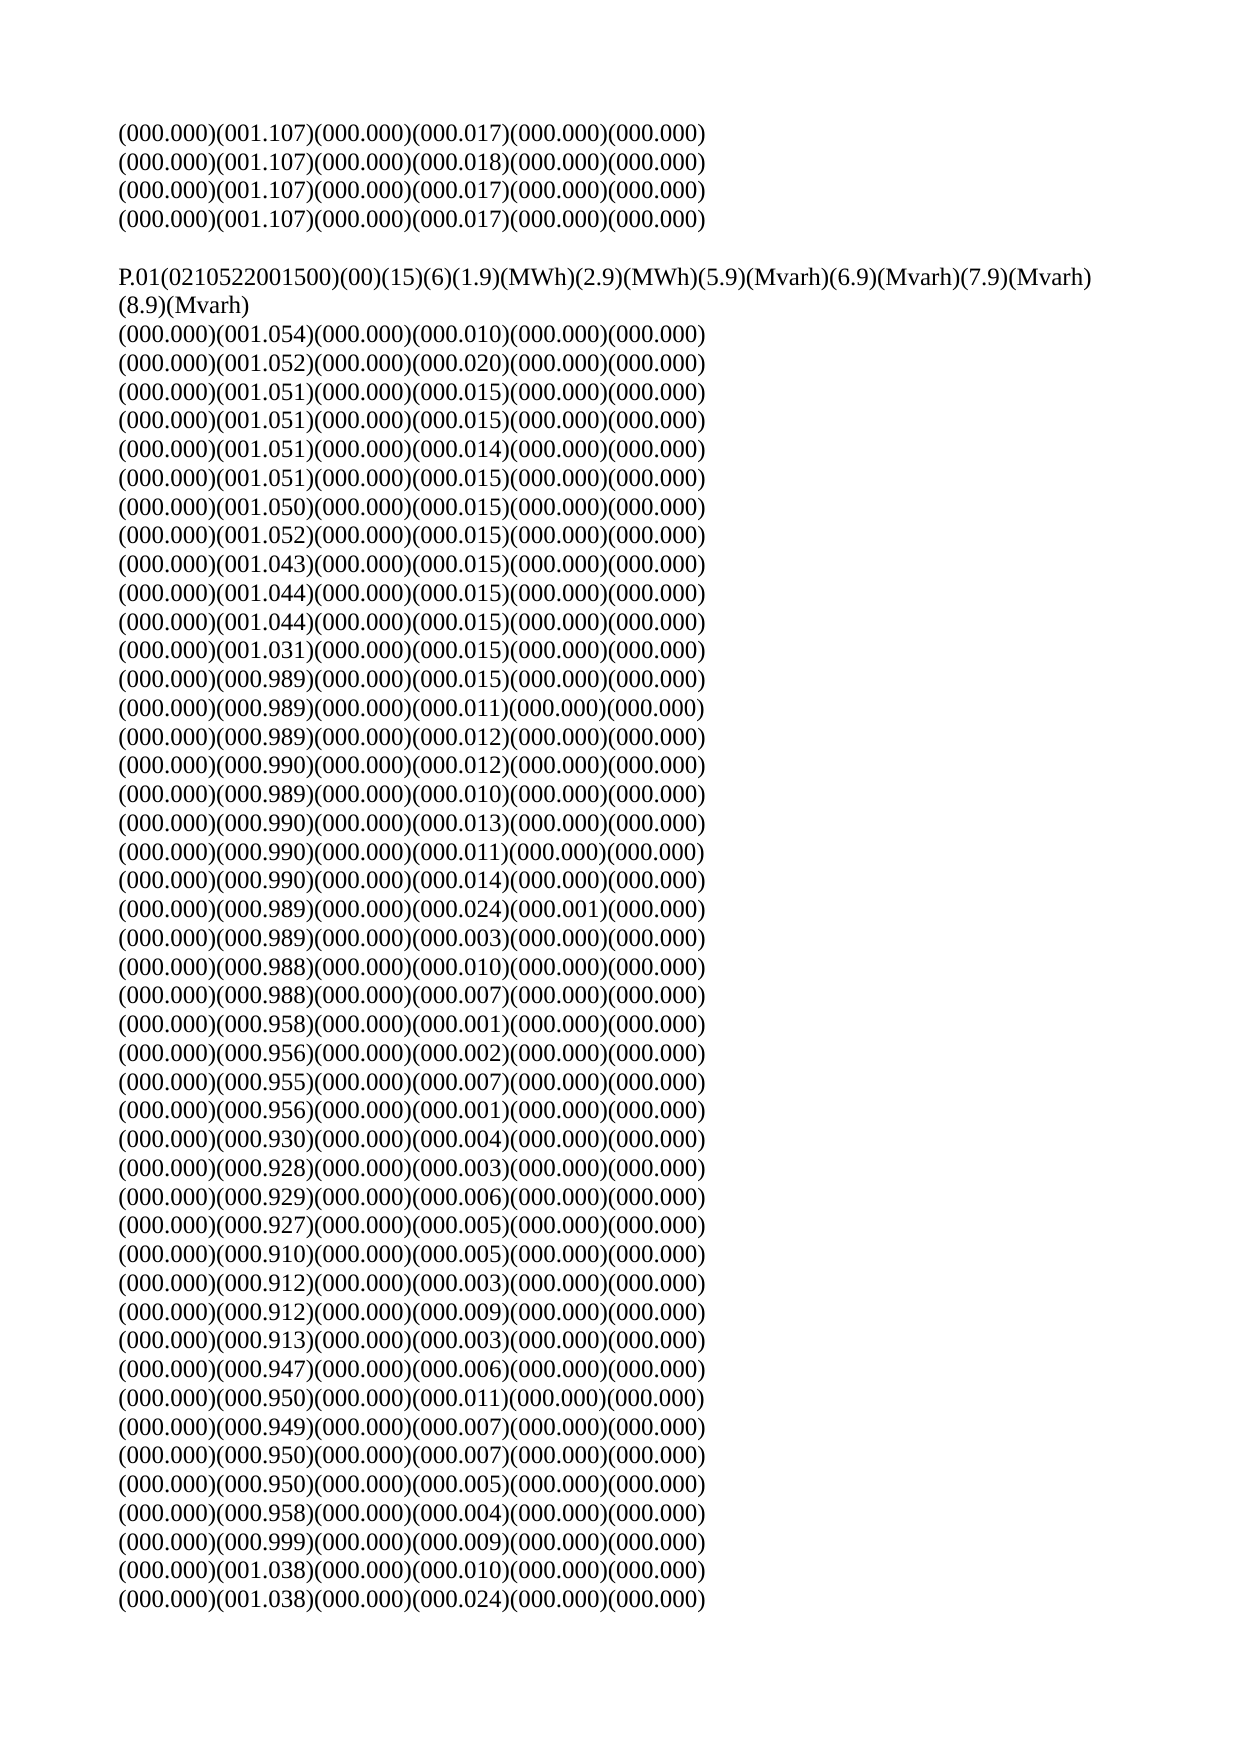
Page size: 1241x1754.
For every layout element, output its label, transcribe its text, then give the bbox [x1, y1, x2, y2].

text (000.000)(000.910)(000.000)(000.005)(000.000)(000.000) [118, 1239, 1122, 1268]
text (000.000)(001.044)(000.000)(000.015)(000.000)(000.000) [118, 607, 1122, 636]
text (000.000)(000.990)(000.000)(000.013)(000.000)(000.000) [118, 808, 1122, 837]
text (000.000)(000.958)(000.000)(000.004)(000.000)(000.000) [118, 1498, 1122, 1527]
text (000.000)(000.913)(000.000)(000.003)(000.000)(000.000) [118, 1326, 1122, 1354]
text (000.000)(000.989)(000.000)(000.012)(000.000)(000.000) [118, 722, 1122, 751]
text (000.000)(000.912)(000.000)(000.003)(000.000)(000.000) [118, 1268, 1122, 1297]
text (000.000)(000.990)(000.000)(000.012)(000.000)(000.000) [118, 751, 1122, 779]
text (000.000)(001.051)(000.000)(000.015)(000.000)(000.000) [118, 377, 1122, 406]
text (000.000)(001.043)(000.000)(000.015)(000.000)(000.000) [118, 549, 1122, 578]
text (000.000)(001.052)(000.000)(000.015)(000.000)(000.000) [118, 521, 1122, 549]
text (000.000)(000.927)(000.000)(000.005)(000.000)(000.000) [118, 1211, 1122, 1239]
text (000.000)(000.990)(000.000)(000.011)(000.000)(000.000) [118, 837, 1122, 866]
text (000.000)(000.928)(000.000)(000.003)(000.000)(000.000) [118, 1153, 1122, 1182]
text (000.000)(001.050)(000.000)(000.015)(000.000)(000.000) [118, 492, 1122, 521]
text (000.000)(000.956)(000.000)(000.002)(000.000)(000.000) [118, 1038, 1122, 1067]
text (000.000)(001.107)(000.000)(000.017)(000.000)(000.000) [118, 176, 1122, 204]
text (000.000)(000.989)(000.000)(000.010)(000.000)(000.000) [118, 779, 1122, 808]
text (000.000)(001.051)(000.000)(000.015)(000.000)(000.000) [118, 463, 1122, 492]
text (000.000)(000.988)(000.000)(000.007)(000.000)(000.000) [118, 981, 1122, 1009]
text (000.000)(000.930)(000.000)(000.004)(000.000)(000.000) [118, 1124, 1122, 1153]
text (000.000)(000.989)(000.000)(000.015)(000.000)(000.000) [118, 664, 1122, 693]
text (000.000)(001.054)(000.000)(000.010)(000.000)(000.000) [118, 319, 1122, 348]
text (000.000)(001.107)(000.000)(000.018)(000.000)(000.000) [118, 147, 1122, 176]
text (000.000)(000.990)(000.000)(000.014)(000.000)(000.000) [118, 866, 1122, 894]
text (000.000)(000.950)(000.000)(000.005)(000.000)(000.000) [118, 1469, 1122, 1498]
text (000.000)(000.929)(000.000)(000.006)(000.000)(000.000) [118, 1182, 1122, 1211]
text (000.000)(000.989)(000.000)(000.011)(000.000)(000.000) [118, 693, 1122, 722]
text (000.000)(000.950)(000.000)(000.007)(000.000)(000.000) [118, 1441, 1122, 1469]
text (000.000)(000.950)(000.000)(000.011)(000.000)(000.000) [118, 1383, 1122, 1412]
text (000.000)(001.031)(000.000)(000.015)(000.000)(000.000) [118, 636, 1122, 664]
text (000.000)(000.958)(000.000)(000.001)(000.000)(000.000) [118, 1009, 1122, 1038]
text P.01(0210522001500)(00)(15)(6)(1.9)(MWh)(2.9)(MWh)(5.9)(Mvarh)(6.9)(Mvarh)(7.9)(Mvarh)(8.9)(Mvarh) [118, 262, 1122, 319]
text (000.000)(000.989)(000.000)(000.003)(000.000)(000.000) [118, 923, 1122, 952]
text (000.000)(000.989)(000.000)(000.024)(000.001)(000.000) [118, 894, 1122, 923]
text (000.000)(001.107)(000.000)(000.017)(000.000)(000.000) [118, 118, 1122, 147]
text (000.000)(001.044)(000.000)(000.015)(000.000)(000.000) [118, 578, 1122, 607]
text (000.000)(001.051)(000.000)(000.015)(000.000)(000.000) [118, 406, 1122, 434]
text (000.000)(001.038)(000.000)(000.010)(000.000)(000.000) [118, 1556, 1122, 1584]
text (000.000)(000.912)(000.000)(000.009)(000.000)(000.000) [118, 1297, 1122, 1326]
text (000.000)(000.956)(000.000)(000.001)(000.000)(000.000) [118, 1096, 1122, 1124]
text (000.000)(000.947)(000.000)(000.006)(000.000)(000.000) [118, 1354, 1122, 1383]
text (000.000)(001.051)(000.000)(000.014)(000.000)(000.000) [118, 434, 1122, 463]
text (000.000)(000.949)(000.000)(000.007)(000.000)(000.000) [118, 1412, 1122, 1441]
text (000.000)(000.988)(000.000)(000.010)(000.000)(000.000) [118, 952, 1122, 981]
text (000.000)(000.999)(000.000)(000.009)(000.000)(000.000) [118, 1527, 1122, 1556]
text (000.000)(001.107)(000.000)(000.017)(000.000)(000.000) [118, 204, 1122, 233]
text (000.000)(000.955)(000.000)(000.007)(000.000)(000.000) [118, 1067, 1122, 1096]
text (000.000)(001.052)(000.000)(000.020)(000.000)(000.000) [118, 348, 1122, 377]
text (000.000)(001.038)(000.000)(000.024)(000.000)(000.000) [118, 1584, 1122, 1613]
